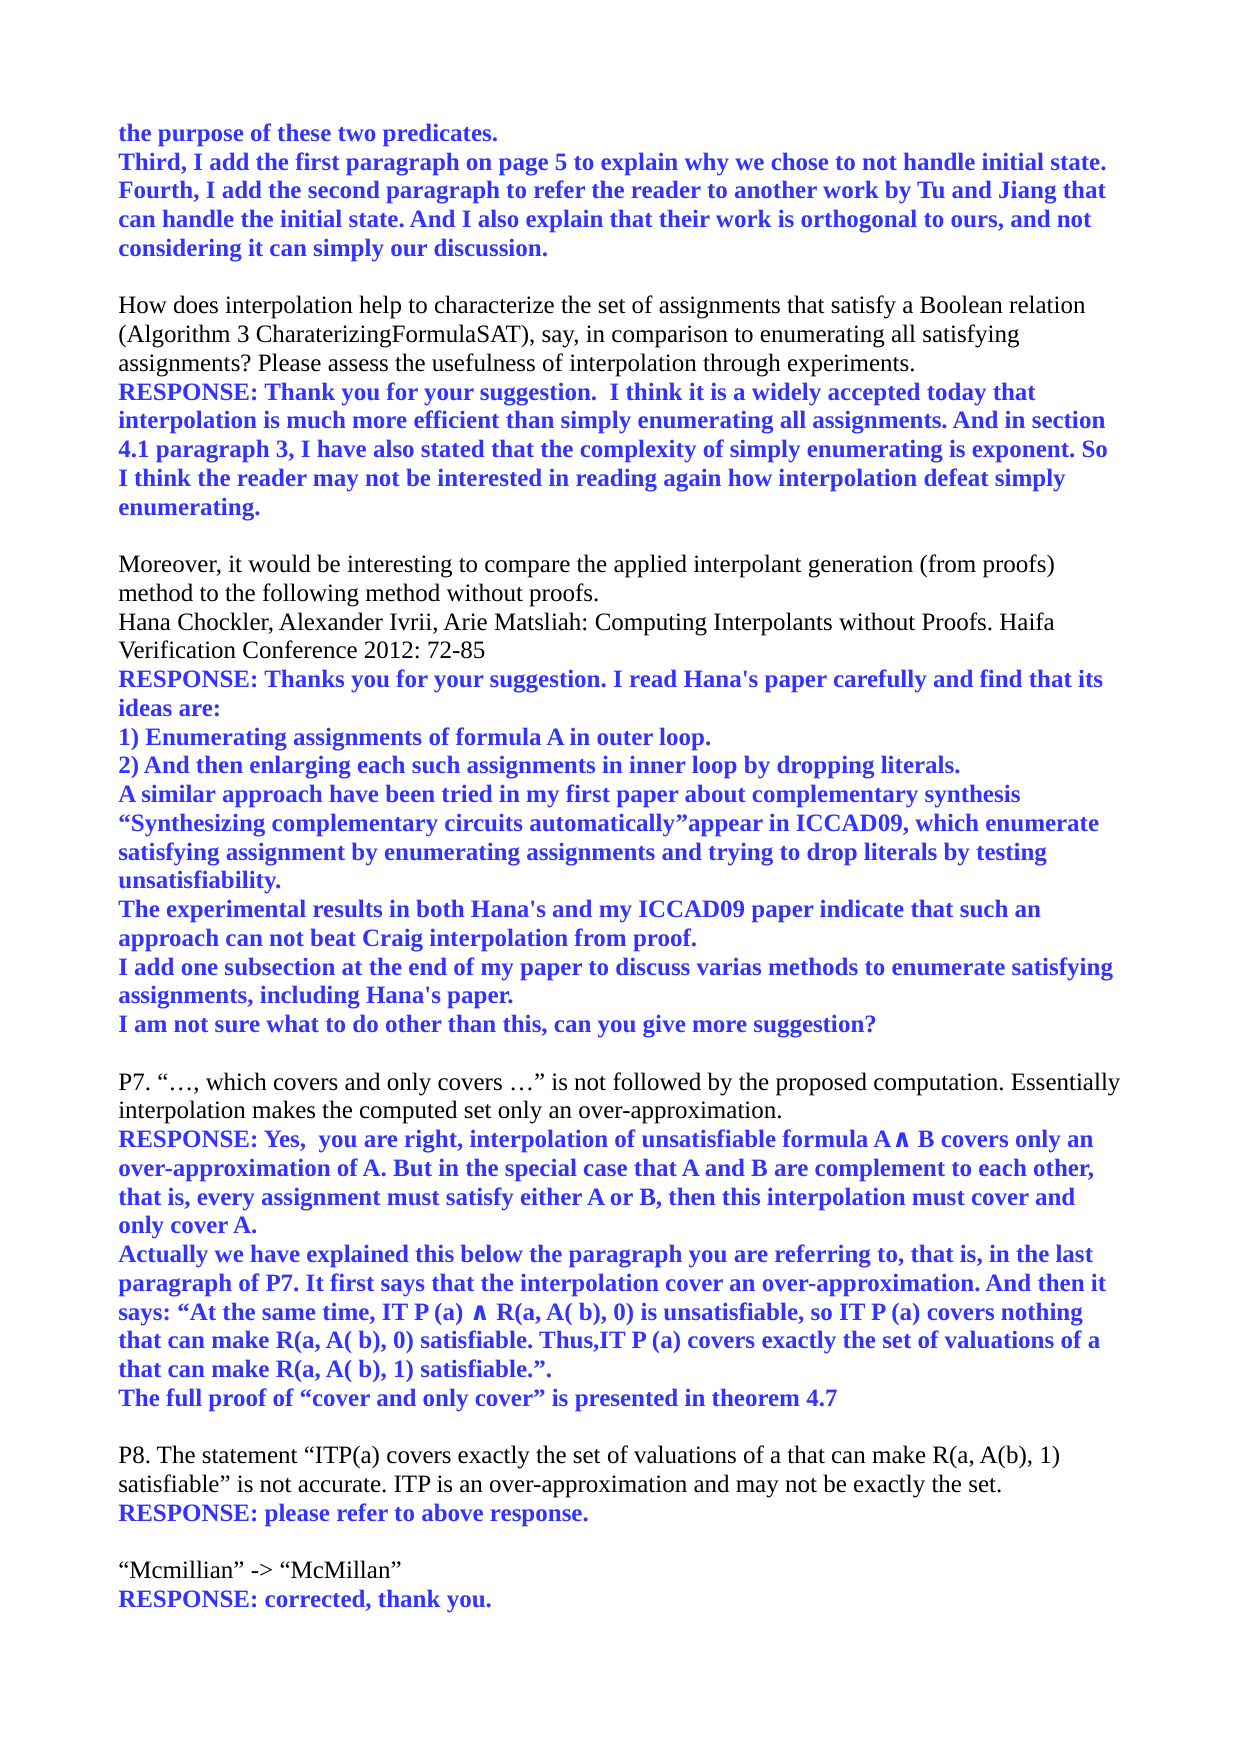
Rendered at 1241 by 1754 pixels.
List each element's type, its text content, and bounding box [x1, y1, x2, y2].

text the purpose of these two predicates. [118, 118, 1122, 147]
text The full proof of “cover and only cover” is presented in theorem 4.7 [118, 1383, 1122, 1412]
text Actually we have explained this below the paragraph you are referring to, that is, in the last paragraph of P7. It first says that the interpolation cover an over-approximation. And then it says: “At the same time, IT P (a) ∧ R(a, A( b), 0) is unsatisfiable, so IT P (a) covers nothing that can make R(a, A( b), 0) satisfiable. Thus,IT P (a) covers exactly the set of valuations of a that can make R(a, A( b), 1) satisfiable.”. [118, 1239, 1122, 1383]
text A similar approach have been tried in my first paper about complementary synthesis “Synthesizing complementary circuits automatically”appear in ICCAD09, which enumerate satisfying assignment by enumerating assignments and trying to drop literals by testing unsatisfiability. [118, 779, 1122, 894]
text RESPONSE: corrected, thank you. [118, 1584, 1122, 1613]
text RESPONSE: Thank you for your suggestion. I think it is a widely accepted today that interpolation is much more efficient than simply enumerating all assignments. And in section 4.1 paragraph 3, I have also stated that the complexity of simply enumerating is exponent. So I think the reader may not be interested in reading again how interpolation defeat simply enumerating. [118, 377, 1122, 521]
text Fourth, I add the second paragraph to refer the reader to another work by Tu and Jiang that can handle the initial state. And I also explain that their work is orthogonal to ours, and not considering it can simply our discussion. [118, 176, 1122, 262]
text 2) And then enlarging each such assignments in inner loop by dropping literals. [118, 751, 1122, 779]
text P8. The statement “ITP(a) covers exactly the set of valuations of a that can make R(a, A(b), 1) satisfiable” is not accurate. ITP is an over-approximation and may not be exactly the set. [118, 1441, 1122, 1498]
text Moreover, it would be interesting to compare the applied interpolant generation (from proofs) method to the following method without proofs. [118, 549, 1122, 607]
text Third, I add the first paragraph on page 5 to explain why we chose to not handle initial state. [118, 147, 1122, 176]
text RESPONSE: please refer to above response. [118, 1498, 1122, 1527]
text How does interpolation help to characterize the set of assignments that satisfy a Boolean relation (Algorithm 3 CharaterizingFormulaSAT), say, in comparison to enumerating all satisfying assignments? Please assess the usefulness of interpolation through experiments. [118, 291, 1122, 377]
text I am not sure what to do other than this, can you give more suggestion? [118, 1009, 1122, 1038]
text “Mcmillian” -> “McMillan” [118, 1556, 1122, 1584]
text 1) Enumerating assignments of formula A in outer loop. [118, 722, 1122, 751]
text Hana Chockler, Alexander Ivrii, Arie Matsliah: Computing Interpolants without Proofs. Haifa Verification Conference 2012: 72-85 [118, 607, 1122, 664]
text The experimental results in both Hana's and my ICCAD09 paper indicate that such an approach can not beat Craig interpolation from proof. [118, 894, 1122, 952]
text RESPONSE: Thanks you for your suggestion. I read Hana's paper carefully and find that its ideas are: [118, 664, 1122, 722]
text I add one subsection at the end of my paper to discuss varias methods to enumerate satisfying assignments, including Hana's paper. [118, 952, 1122, 1009]
text P7. “…, which covers and only covers …” is not followed by the proposed computation. Essentially interpolation makes the computed set only an over-approximation. [118, 1067, 1122, 1124]
text RESPONSE: Yes, you are right, interpolation of unsatisfiable formula A∧ B covers only an over-approximation of A. But in the special case that A and B are complement to each other, that is, every assignment must satisfy either A or B, then this interpolation must cover and only cover A. [118, 1124, 1122, 1239]
